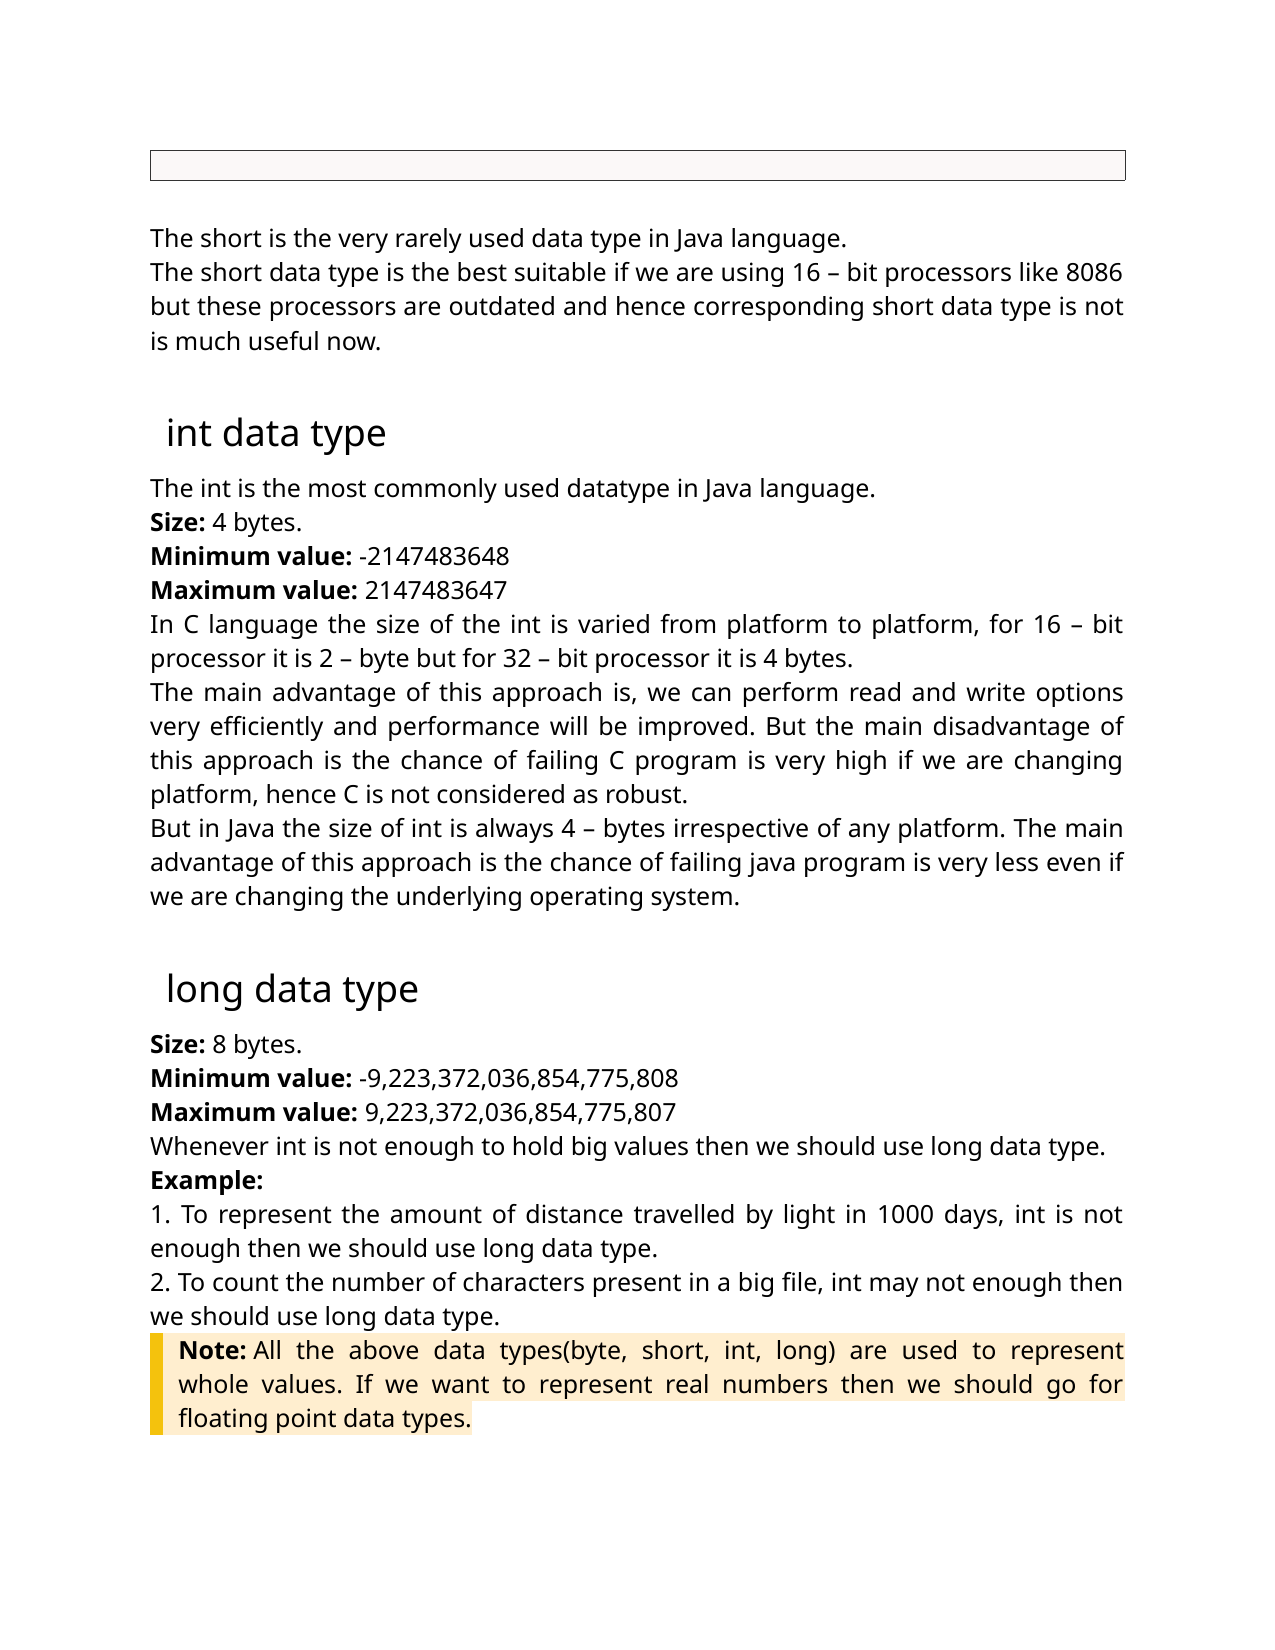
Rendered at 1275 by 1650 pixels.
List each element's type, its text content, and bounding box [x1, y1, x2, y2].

text Maximum value: 2147483647 [150, 572, 1125, 607]
text Size: 8 bytes. [150, 1026, 1125, 1060]
text Minimum value: -2147483648 [150, 538, 1125, 572]
text 2. To count the number of characters present in a big file, int may not enough then we should use long data type. [150, 1265, 1125, 1333]
text Size: 4 bytes. [150, 504, 1125, 538]
text But in Java the size of int is always 4 – bytes irrespective of any platform. The main advantage of this approach is the chance of failing java program is very less even if we are changing the underlying operating system. [150, 811, 1125, 913]
text 1. To represent the amount of distance travelled by light in 1000 days, int is not enough then we should use long data type. [150, 1197, 1125, 1265]
subtitle long data type [166, 963, 1125, 1014]
text The short is the very rarely used data type in Java language. [150, 221, 1125, 255]
text Maximum value: 9,223,372,036,854,775,807 [150, 1094, 1125, 1128]
text The int is the most commonly used datatype in Java language. [150, 470, 1125, 504]
text The main advantage of this approach is, we can perform read and write options very efficiently and performance will be improved. But the main disadvantage of this approach is the chance of failing C program is very high if we are changing platform, hence C is not considered as robust. [150, 675, 1125, 811]
text Minimum value: -9,223,372,036,854,775,808 [150, 1060, 1125, 1094]
text Example: [150, 1162, 1125, 1197]
text The short data type is the best suitable if we are using 16 – bit processors like 8086 but these processors are outdated and hence corresponding short data type is not is much useful now. [150, 255, 1125, 357]
text In C language the size of the int is varied from platform to platform, for 16 – bit processor it is 2 – byte but for 32 – bit processor it is 4 bytes. [150, 607, 1125, 675]
text Whenever int is not enough to hold big values then we should use long data type. [150, 1128, 1125, 1162]
subtitle int data type [166, 407, 1125, 458]
text Note: All the above data types(byte, short, int, long) are used to represent whole values. If we want to represent real numbers then we should go for floating point data types. [163, 1333, 1125, 1435]
